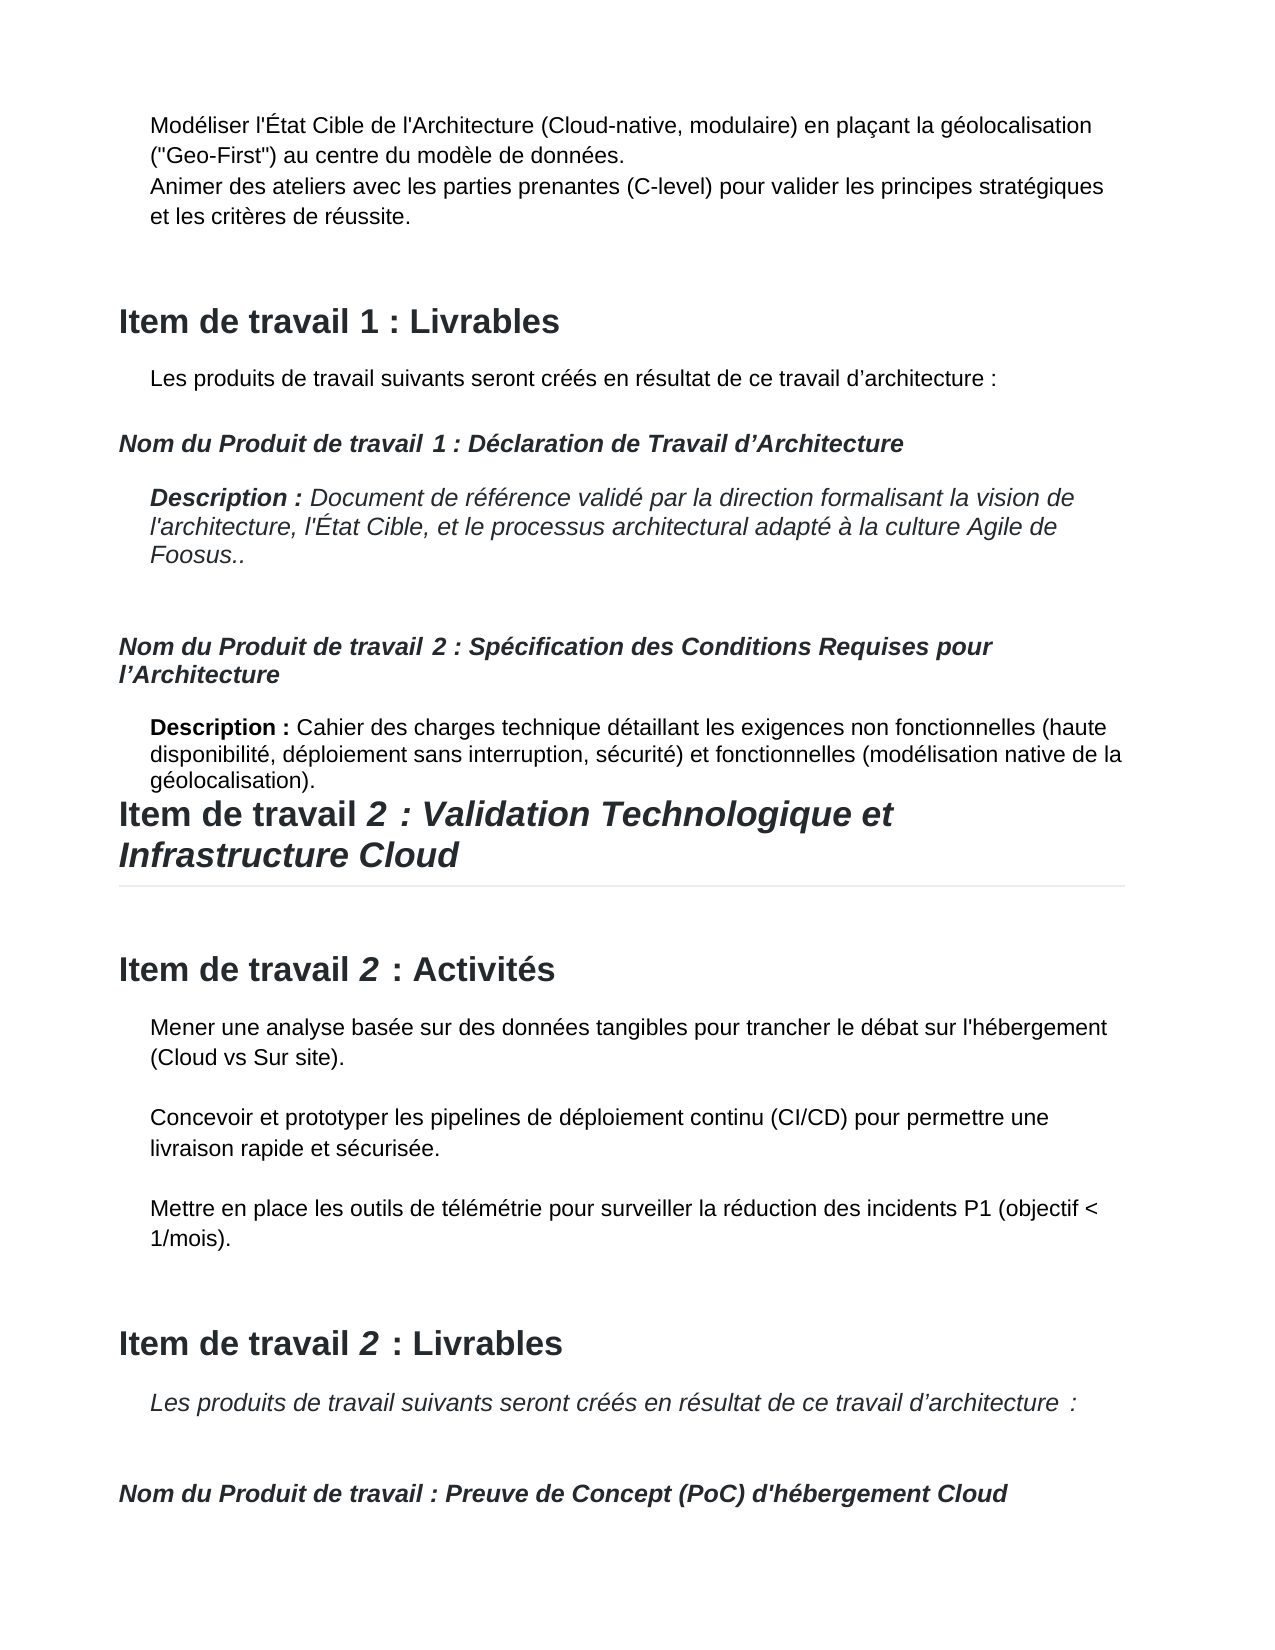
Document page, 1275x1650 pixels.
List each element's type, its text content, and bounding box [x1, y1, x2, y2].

text Les produits de travail suivants seront créés en résultat de ce travail d’architecture : [150, 365, 1125, 392]
subtitle Item de travail 2 : Activités [119, 949, 1125, 989]
text Description : Cahier des charges technique détaillant les exigences non fonctionnelles (haute disponibilité, déploiement sans interruption, sécurité) et fonctionnelles (modélisation native de la géolocalisation). [150, 714, 1125, 793]
subtitle Nom du Produit de travail : Preuve de Concept (PoC) d'hébergement Cloud [119, 1479, 1125, 1508]
subtitle Item de travail 2 : Validation Technologique et Infrastructure Cloud [119, 793, 1125, 885]
subtitle Item de travail 1 : Livrables [119, 301, 1125, 340]
text Mener une analyse basée sur des données tangibles pour trancher le débat sur l'hébergement (Cloud vs Sur site). [150, 1014, 1125, 1070]
text Concevoir et prototyper les pipelines de déploiement continu (CI/CD) pour permettre une livraison rapide et sécurisée. [150, 1104, 1125, 1161]
text Les produits de travail suivants seront créés en résultat de ce travail d’architecture : [150, 1388, 1125, 1416]
text Description : Document de référence validé par la direction formalisant la vision de l'architecture, l'État Cible, et le processus architectural adapté à la culture Agile de Foosus.. [150, 483, 1125, 569]
text Mettre en place les outils de télémétrie pour surveiller la réduction des incidents P1 (objectif < 1/mois). [150, 1195, 1125, 1252]
text Animer des ateliers avec les parties prenantes (C-level) pour valider les principes stratégiques et les critères de réussite. [150, 173, 1125, 229]
subtitle Nom du Produit de travail 2 : Spécification des Conditions Requises pour l’Architecture [119, 632, 1125, 689]
subtitle Nom du Produit de travail 1 : Déclaration de Travail d’Architecture [119, 429, 1125, 458]
subtitle Item de travail 2 : Livrables [119, 1323, 1125, 1363]
text Modéliser l'État Cible de l'Architecture (Cloud-native, modulaire) en plaçant la géolocalisation ("Geo-First") au centre du modèle de données. [150, 112, 1125, 169]
